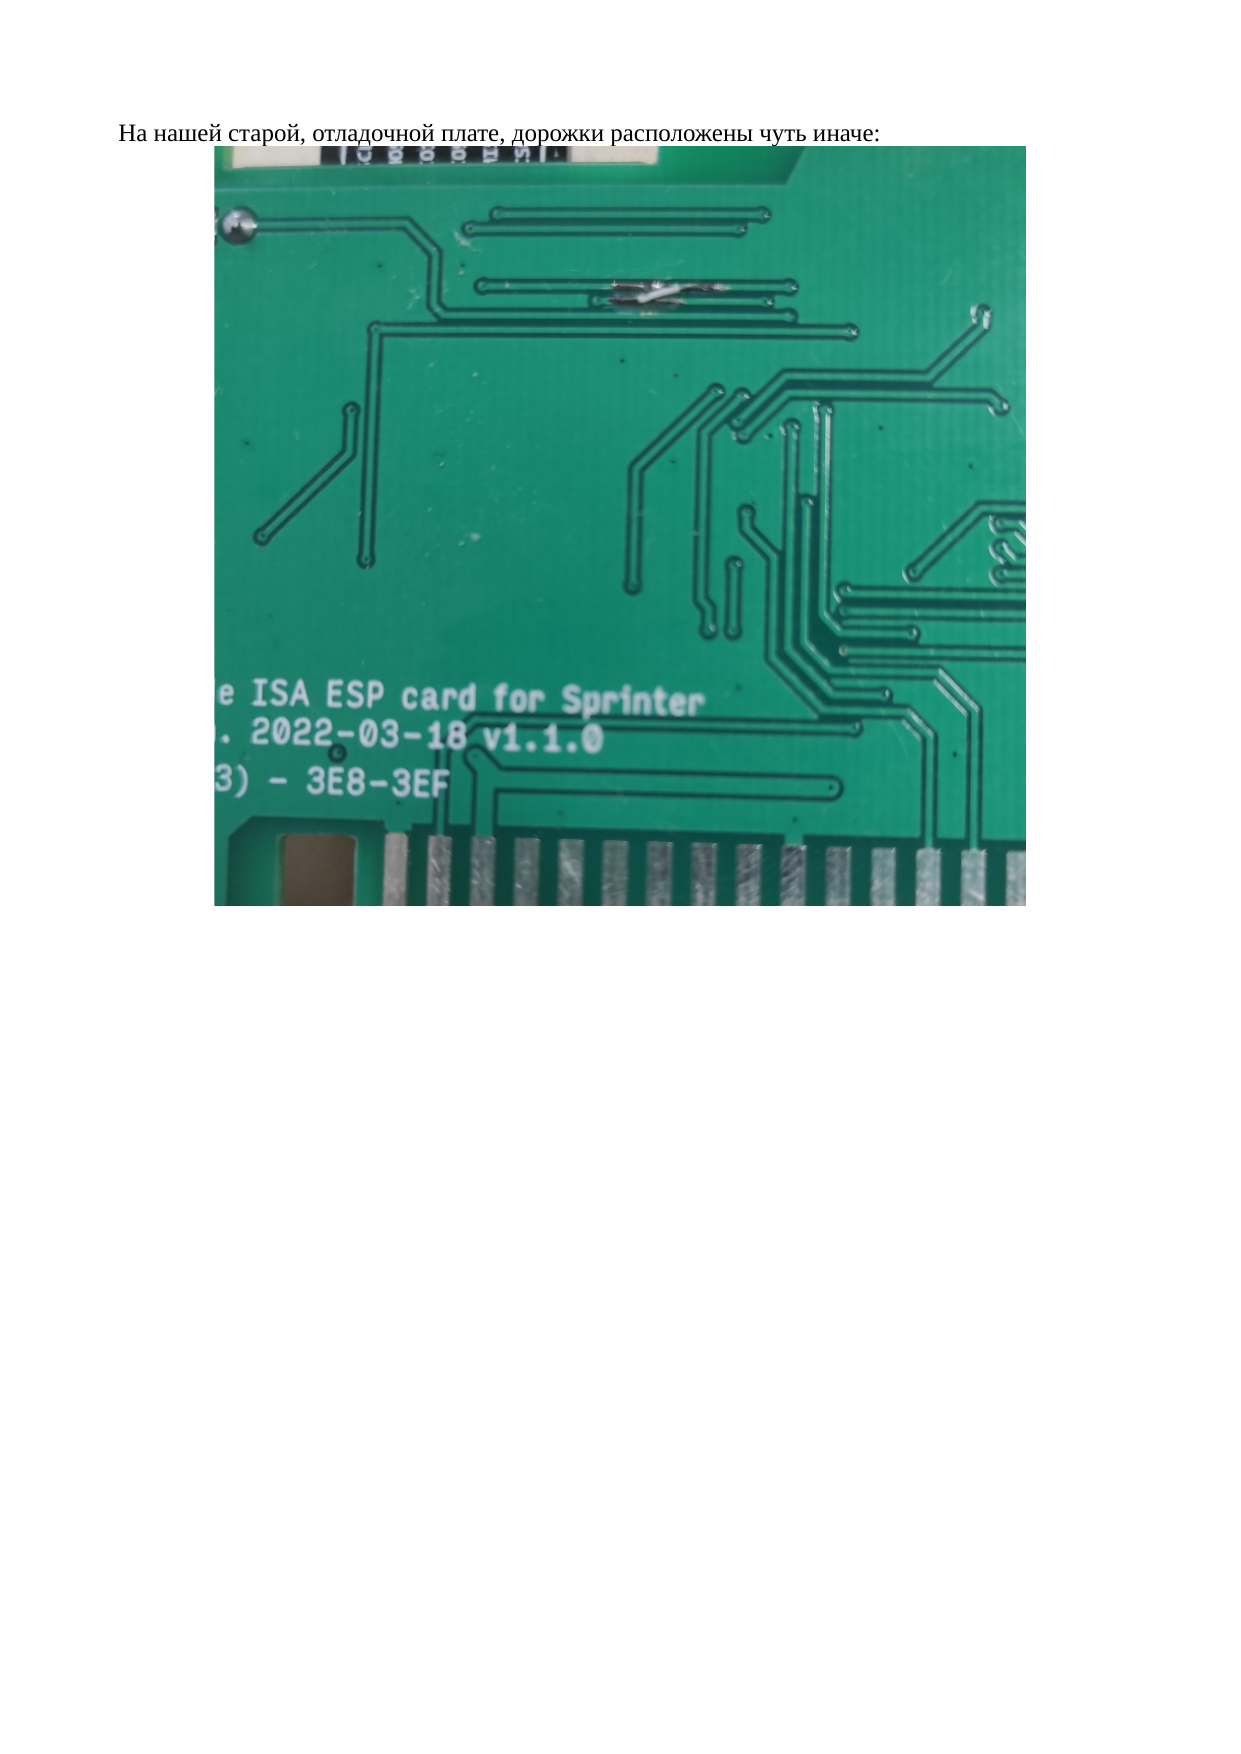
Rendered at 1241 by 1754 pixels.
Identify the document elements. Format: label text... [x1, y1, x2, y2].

picture [214, 146, 1026, 906]
text На нашей старой, отладочной плате, дорожки расположены чуть иначе: [118, 118, 1122, 147]
